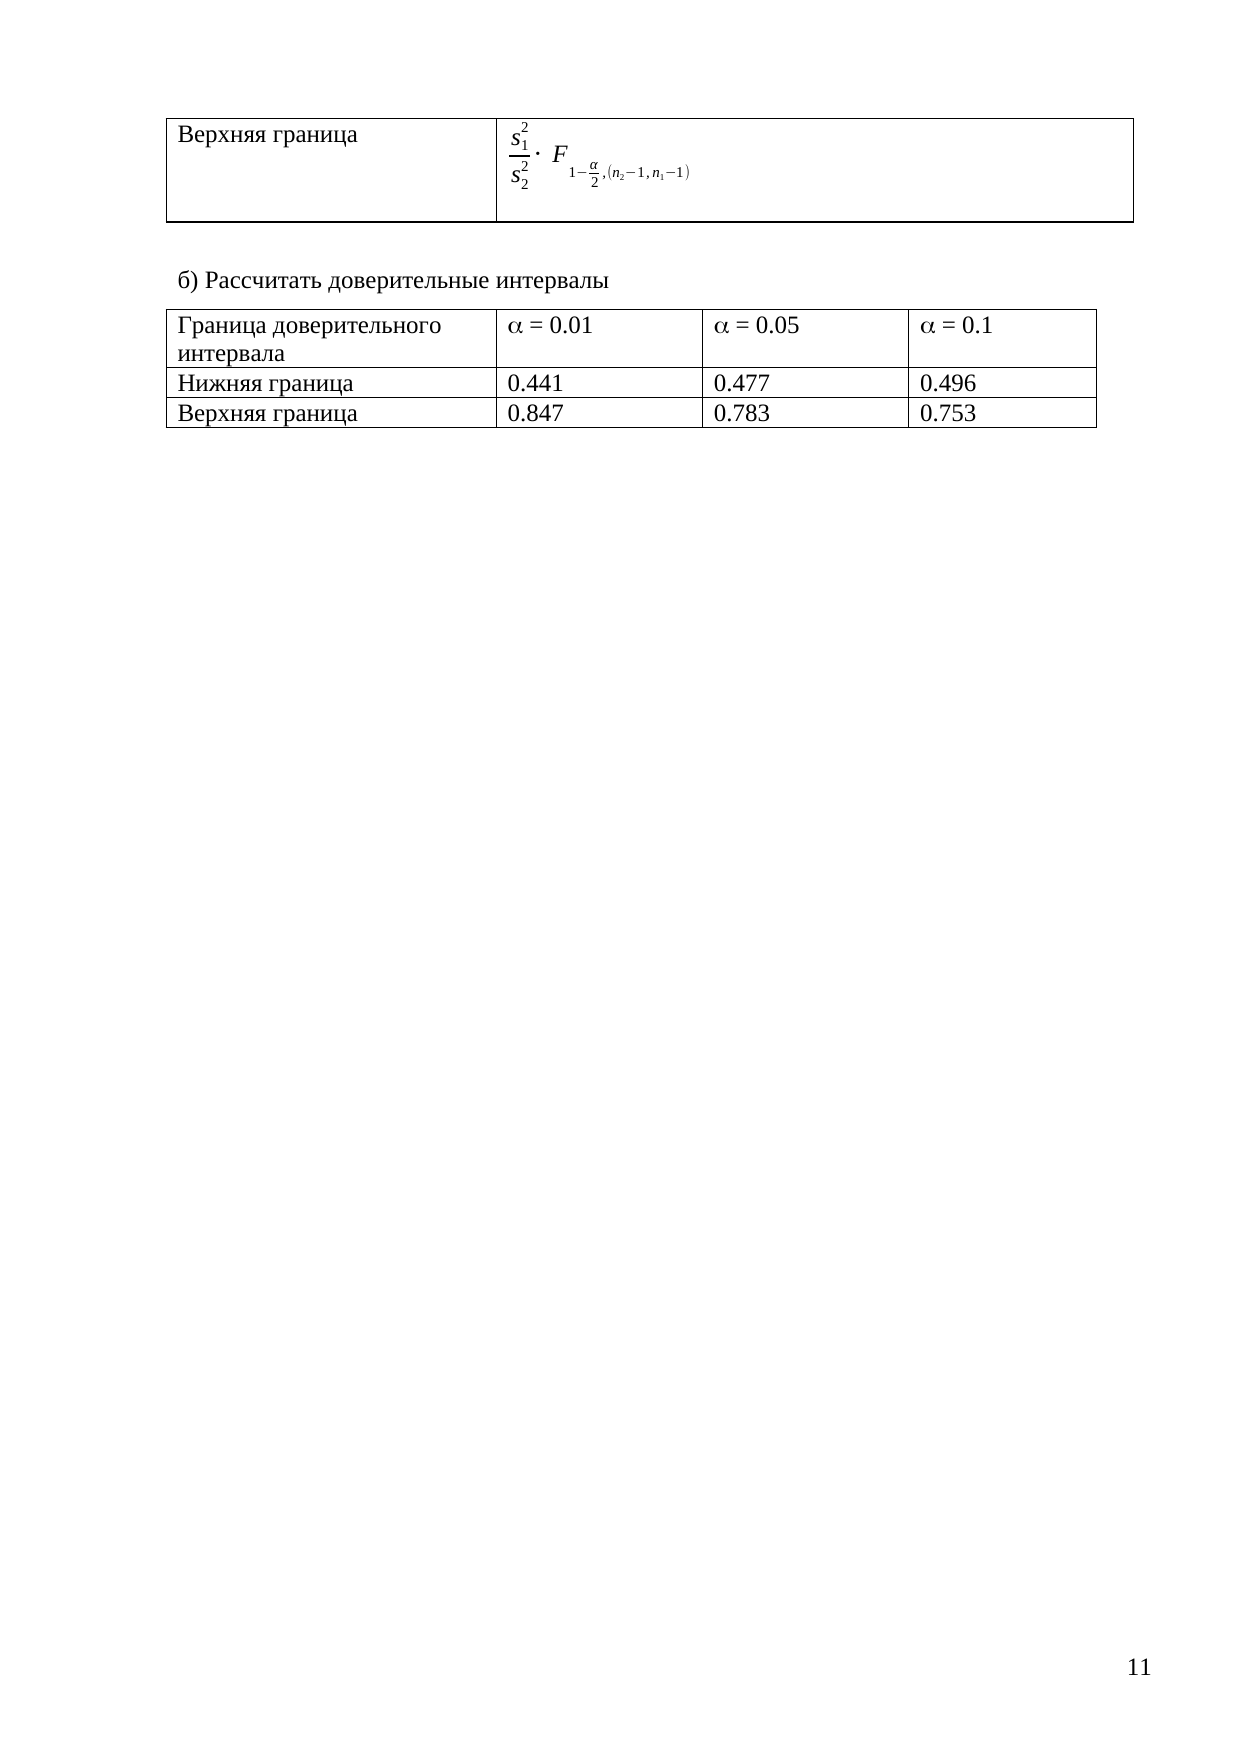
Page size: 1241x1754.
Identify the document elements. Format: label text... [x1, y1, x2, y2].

table_cell 0.783 [703, 398, 908, 427]
table_cell Верхняя граница [167, 398, 496, 427]
table_header  = 0.1 [909, 310, 1096, 367]
table_cell Верхняя граница [167, 119, 496, 221]
table_cell Нижняя граница [167, 368, 496, 397]
table_header  = 0.05 [703, 310, 908, 367]
table_cell 0.496 [909, 368, 1096, 397]
table_cell 0.847 [497, 398, 702, 427]
table_cell [497, 119, 1133, 221]
table_cell 0.477 [703, 368, 908, 397]
table_header  = 0.01 [497, 310, 702, 367]
text б) Рассчитать доверительные интервалы [177, 266, 1152, 294]
table_cell 0.441 [497, 368, 702, 397]
table_cell 0.753 [909, 398, 1096, 427]
table_header Граница доверительного интервала [167, 310, 496, 367]
